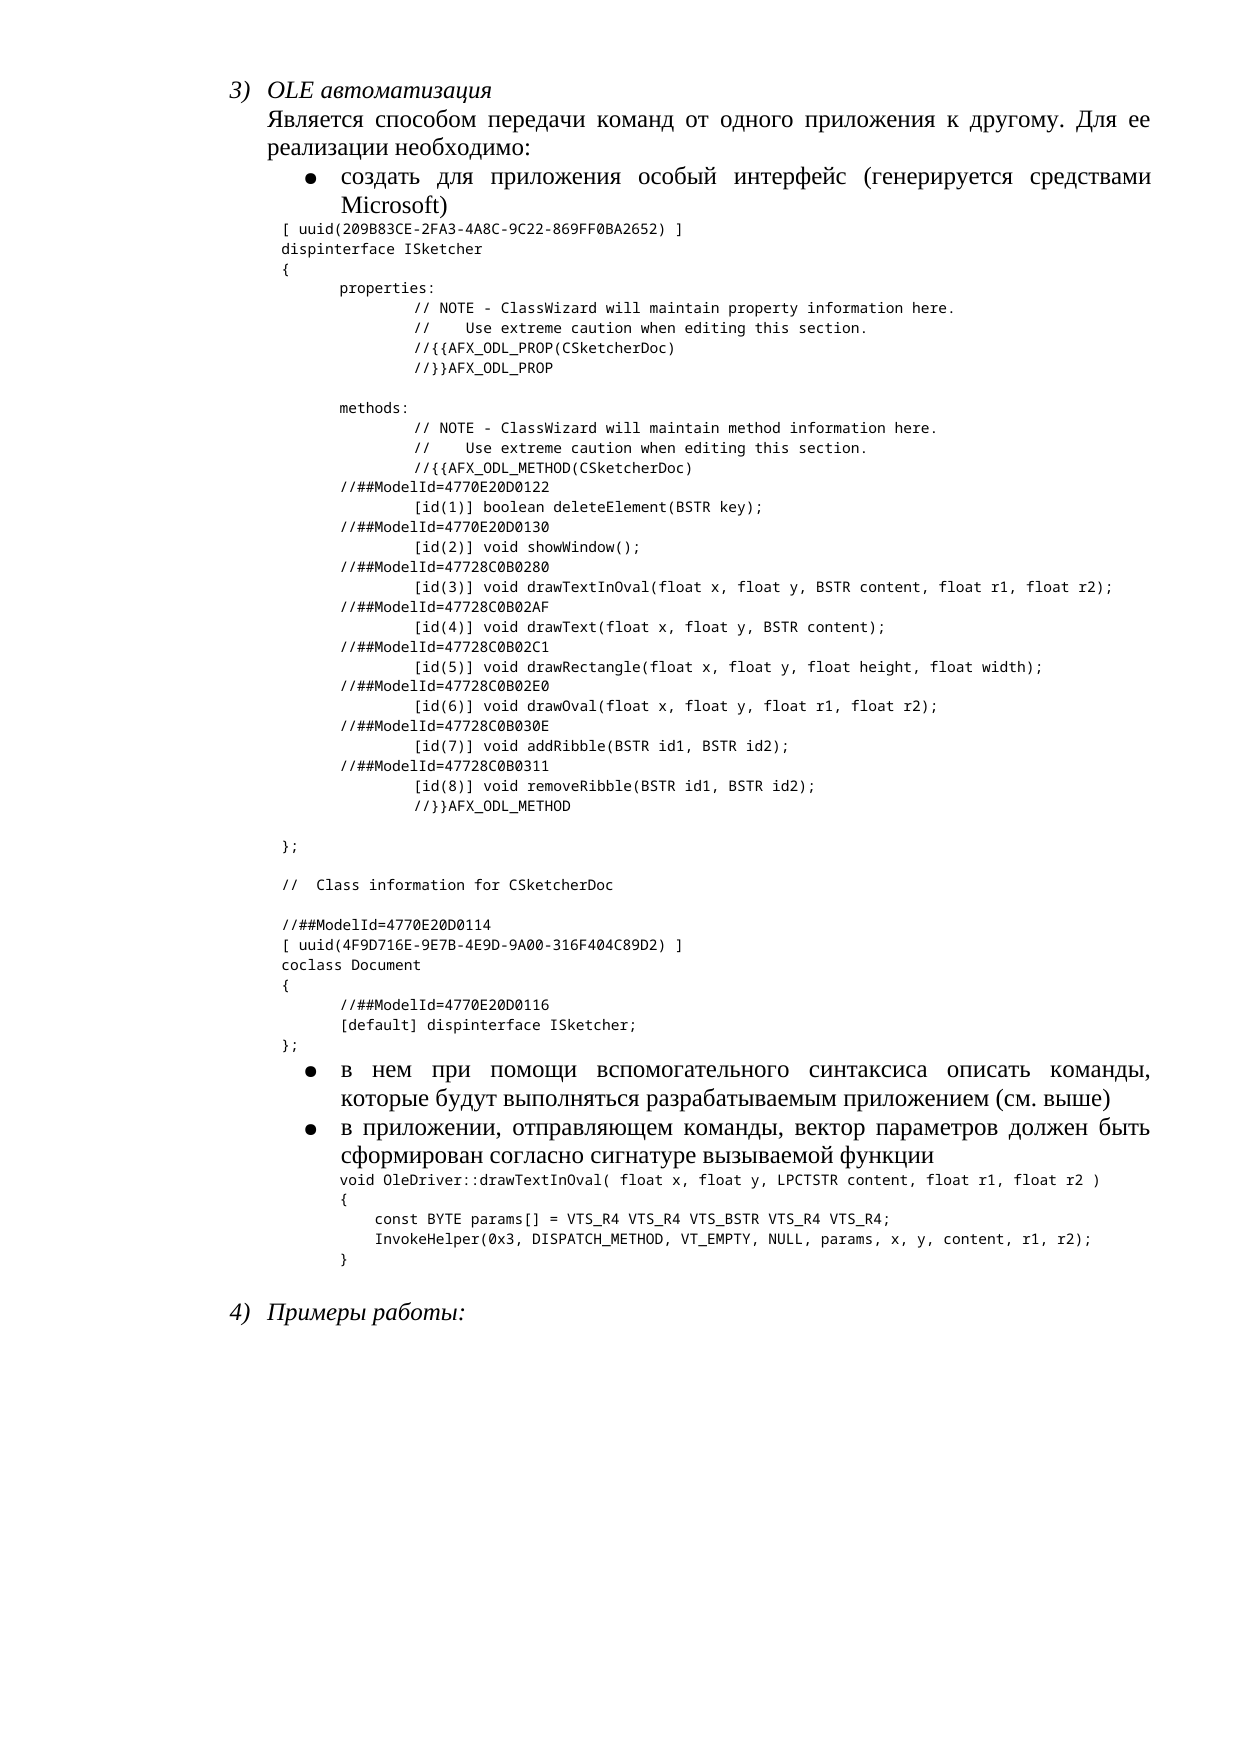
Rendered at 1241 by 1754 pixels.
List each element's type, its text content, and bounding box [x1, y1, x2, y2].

text [id(6)] void drawOval(float x, float y, float r1, float r2); [192, 696, 1152, 716]
text //##ModelId=47728C0B02E0 [192, 676, 1152, 696]
text { [192, 258, 1152, 278]
list в приложении, отправляющем команды, вектор параметров должен быть сформирован согласно сигнатуре вызываемой функции [303, 1112, 1152, 1169]
text // Use extreme caution when editing this section. [192, 318, 1152, 338]
text //{{AFX_ODL_METHOD(CSketcherDoc) [192, 457, 1152, 477]
text }; [192, 1034, 1152, 1054]
text void OleDriver::drawTextInOval( float x, float y, LPCTSTR content, float r1, float r2 ) [339, 1169, 1152, 1189]
text [ uuid(209B83CE-2FA3-4A8C-9C22-869FF0BA2652) ] [192, 219, 1152, 238]
text coclass Document [192, 955, 1152, 975]
text //}}AFX_ODL_METHOD [192, 796, 1152, 816]
list OLE автоматизация [229, 75, 1152, 104]
text [id(2)] void showWindow(); [192, 537, 1152, 557]
text InvokeHelper(0x3, DISPATCH_METHOD, VT_EMPTY, NULL, params, x, y, content, r1, r2); [339, 1229, 1152, 1249]
text // NOTE - ClassWizard will maintain method information here. [192, 418, 1152, 437]
text //##ModelId=47728C0B0311 [192, 756, 1152, 776]
text }; [192, 835, 1152, 855]
text // Use extreme caution when editing this section. [192, 437, 1152, 457]
text [id(3)] void drawTextInOval(float x, float y, BSTR content, float r1, float r2); [192, 577, 1152, 597]
text //{{AFX_ODL_PROP(CSketcherDoc) [192, 338, 1152, 358]
text [default] dispinterface ISketcher; [192, 1014, 1152, 1034]
text { [339, 1189, 1152, 1209]
text //##ModelId=4770E20D0130 [192, 517, 1152, 537]
text //##ModelId=4770E20D0116 [192, 994, 1152, 1014]
list в нем при помощи вспомогательного синтаксиса описать команды, которые будут выполняться разрабатываемым приложением (см. выше) [303, 1054, 1152, 1112]
text [id(8)] void removeRibble(BSTR id1, BSTR id2); [192, 776, 1152, 796]
text methods: [192, 398, 1152, 418]
text [id(4)] void drawText(float x, float y, BSTR content); [192, 617, 1152, 636]
text [ uuid(4F9D716E-9E7B-4E9D-9A00-316F404C89D2) ] [192, 935, 1152, 955]
list создать для приложения особый интерфейс (генерируется средствами Microsoft) [303, 161, 1152, 219]
text // NOTE - ClassWizard will maintain property information here. [192, 298, 1152, 318]
text [id(7)] void addRibble(BSTR id1, BSTR id2); [192, 736, 1152, 756]
text const BYTE params[] = VTS_R4 VTS_R4 VTS_BSTR VTS_R4 VTS_R4; [339, 1209, 1152, 1229]
text //##ModelId=47728C0B0280 [192, 557, 1152, 577]
text //##ModelId=47728C0B02AF [192, 597, 1152, 617]
text [id(1)] boolean deleteElement(BSTR key); [192, 497, 1152, 517]
text [id(5)] void drawRectangle(float x, float y, float height, float width); [192, 656, 1152, 676]
text //##ModelId=47728C0B030E [192, 716, 1152, 736]
text //}}AFX_ODL_PROP [192, 358, 1152, 378]
text dispinterface ISketcher [192, 238, 1152, 258]
text //##ModelId=4770E20D0122 [192, 477, 1152, 497]
text } [339, 1249, 1152, 1269]
text //##ModelId=4770E20D0114 [192, 915, 1152, 935]
text //##ModelId=47728C0B02C1 [192, 636, 1152, 656]
text { [192, 975, 1152, 994]
list Примеры работы: [229, 1297, 1152, 1326]
list Является способом передачи команд от одного приложения к другому. Для ее реализации необходимо: [229, 104, 1152, 161]
text properties: [192, 278, 1152, 298]
text // Class information for CSketcherDoc [192, 875, 1152, 895]
